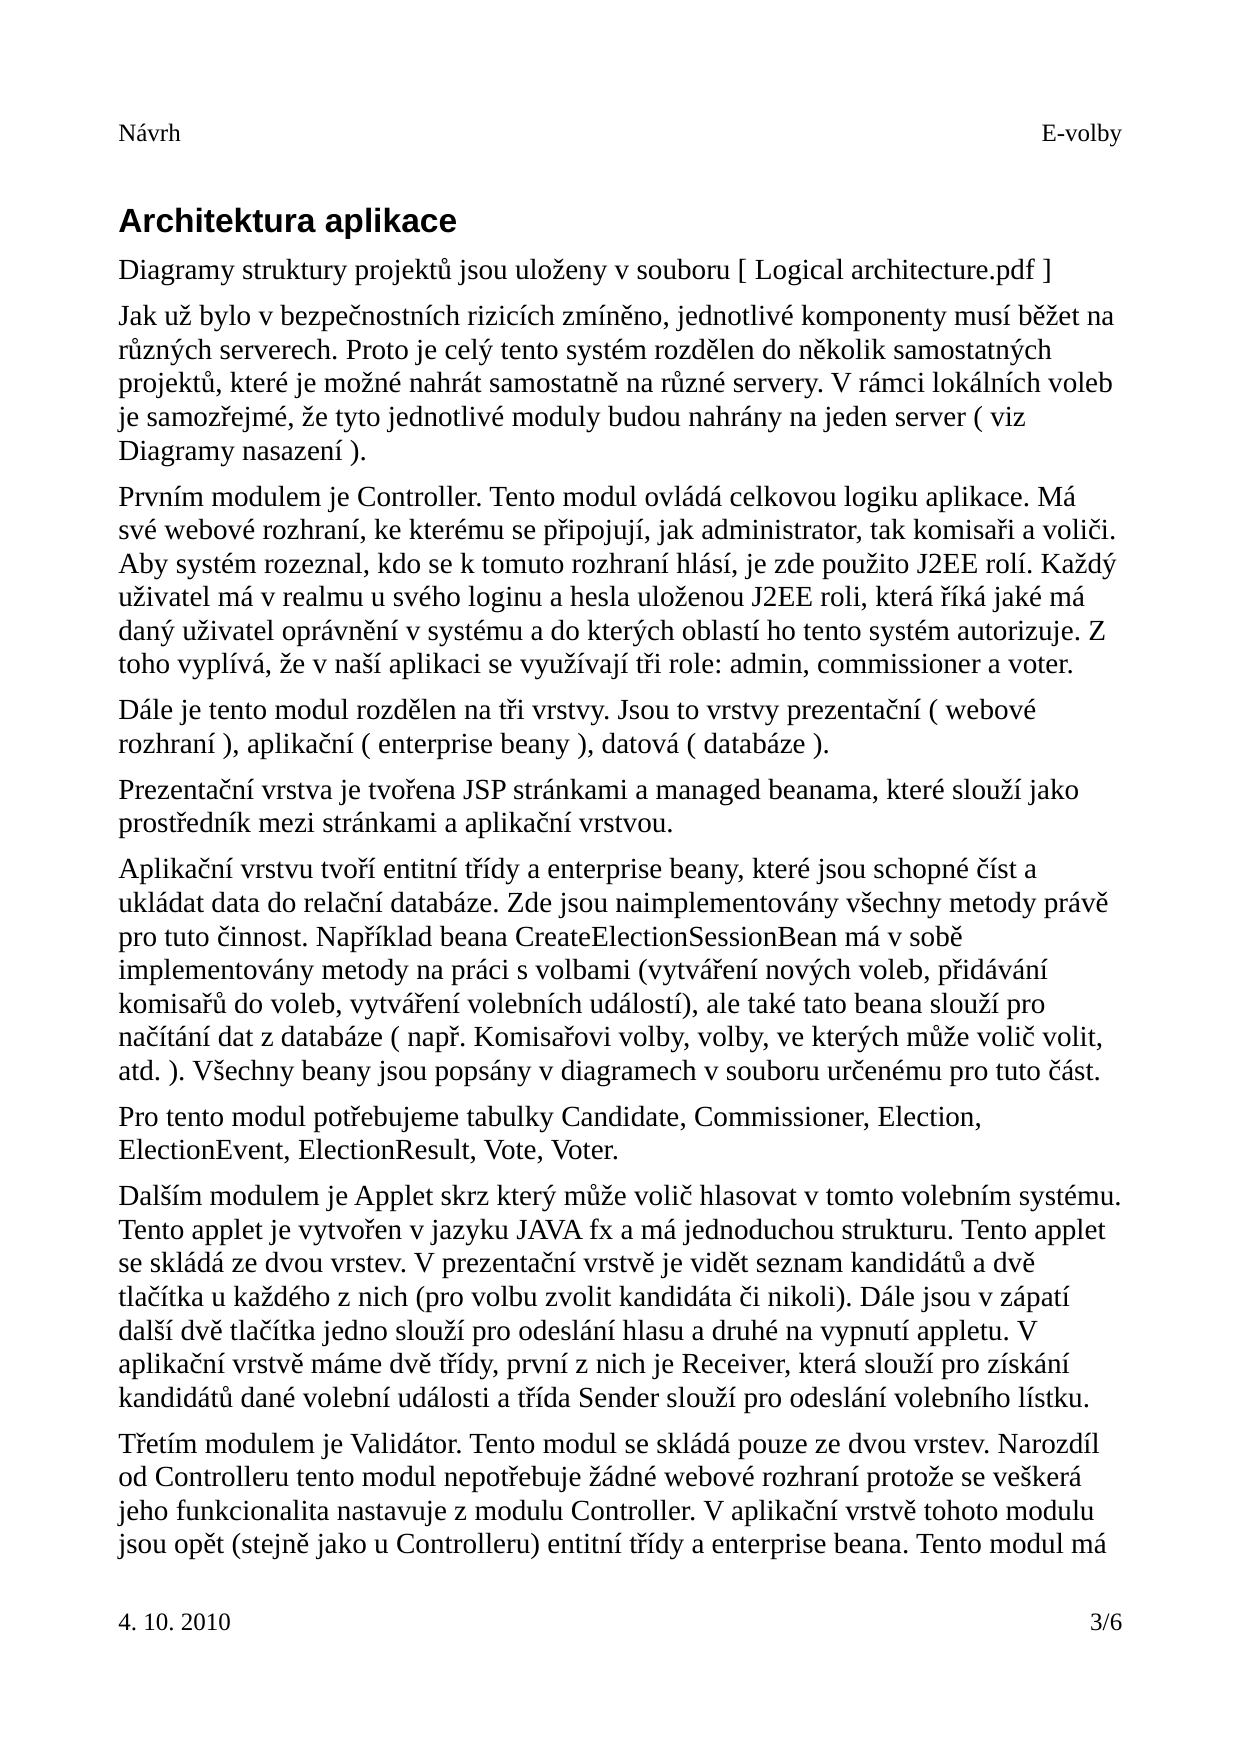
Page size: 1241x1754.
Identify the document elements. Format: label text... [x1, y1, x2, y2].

text Dalším modulem je Applet skrz který může volič hlasovat v tomto volebním systému. Tento applet je vytvořen v jazyku JAVA fx a má jednoduchou strukturu. Tento applet se skládá ze dvou vrstev. V prezentační vrstvě je vidět seznam kandidátů a dvě tlačítka u každého z nich (pro volbu zvolit kandidáta či nikoli). Dále jsou v zápatí další dvě tlačítka jedno slouží pro odeslání hlasu a druhé na vypnutí appletu. V aplikační vrstvě máme dvě třídy, první z nich je Receiver, která slouží pro získání kandidátů dané volební události a třída Sender slouží pro odeslání volebního lístku. [118, 1178, 1122, 1413]
text Dále je tento modul rozdělen na tři vrstvy. Jsou to vrstvy prezentační ( webové rozhraní ), aplikační ( enterprise beany ), datová ( databáze ). [118, 692, 1122, 759]
text Aplikační vrstvu tvoří entitní třídy a enterprise beany, které jsou schopné číst a ukládat data do relační databáze. Zde jsou naimplementovány všechny metody právě pro tuto činnost. Například beana CreateElectionSessionBean má v sobě implementovány metody na práci s volbami (vytváření nových voleb, přidávání komisařů do voleb, vytváření volebních událostí), ale také tato beana slouží pro načítání dat z databáze ( např. Komisařovi volby, volby, ve kterých může volič volit, atd. ). Všechny beany jsou popsány v diagramech v souboru určenému pro tuto část. [118, 852, 1122, 1086]
text Prvním modulem je Controller. Tento modul ovládá celkovou logiku aplikace. Má své webové rozhraní, ke kterému se připojují, jak administrator, tak komisaři a voliči. Aby systém rozeznal, kdo se k tomuto rozhraní hlásí, je zde použito J2EE rolí. Každý uživatel má v realmu u svého loginu a hesla uloženou J2EE roli, která říká jaké má daný uživatel oprávnění v systému a do kterých oblastí ho tento systém autorizuje. Z toho vyplívá, že v naší aplikaci se využívají tři role: admin, commissioner a voter. [118, 479, 1122, 680]
text Třetím modulem je Validátor. Tento modul se skládá pouze ze dvou vrstev. Narozdíl od Controlleru tento modul nepotřebuje žádné webové rozhraní protože se veškerá jeho funkcionalita nastavuje z modulu Controller. V aplikační vrstvě tohoto modulu jsou opět (stejně jako u Controlleru) entitní třídy a enterprise beana. Tento modul má [118, 1426, 1122, 1560]
text Pro tento modul potřebujeme tabulky Candidate, Commissioner, Election, ElectionEvent, ElectionResult, Vote, Voter. [118, 1099, 1122, 1166]
text Diagramy struktury projektů jsou uloženy v souboru [ Logical architecture.pdf ] [118, 252, 1122, 286]
text Prezentační vrstva je tvořena JSP stránkami a managed beanama, které slouží jako prostředník mezi stránkami a aplikační vrstvou. [118, 772, 1122, 839]
text Jak už bylo v bezpečnostních rizicích zmíněno, jednotlivé komponenty musí běžet na různých serverech. Proto je celý tento systém rozdělen do několik samostatných projektů, které je možné nahrát samostatně na různé servery. V rámci lokálních voleb je samozřejmé, že tyto jednotlivé moduly budou nahrány na jeden server ( viz Diagramy nasazení ). [118, 298, 1122, 466]
subtitle Architektura aplikace [118, 201, 1122, 240]
